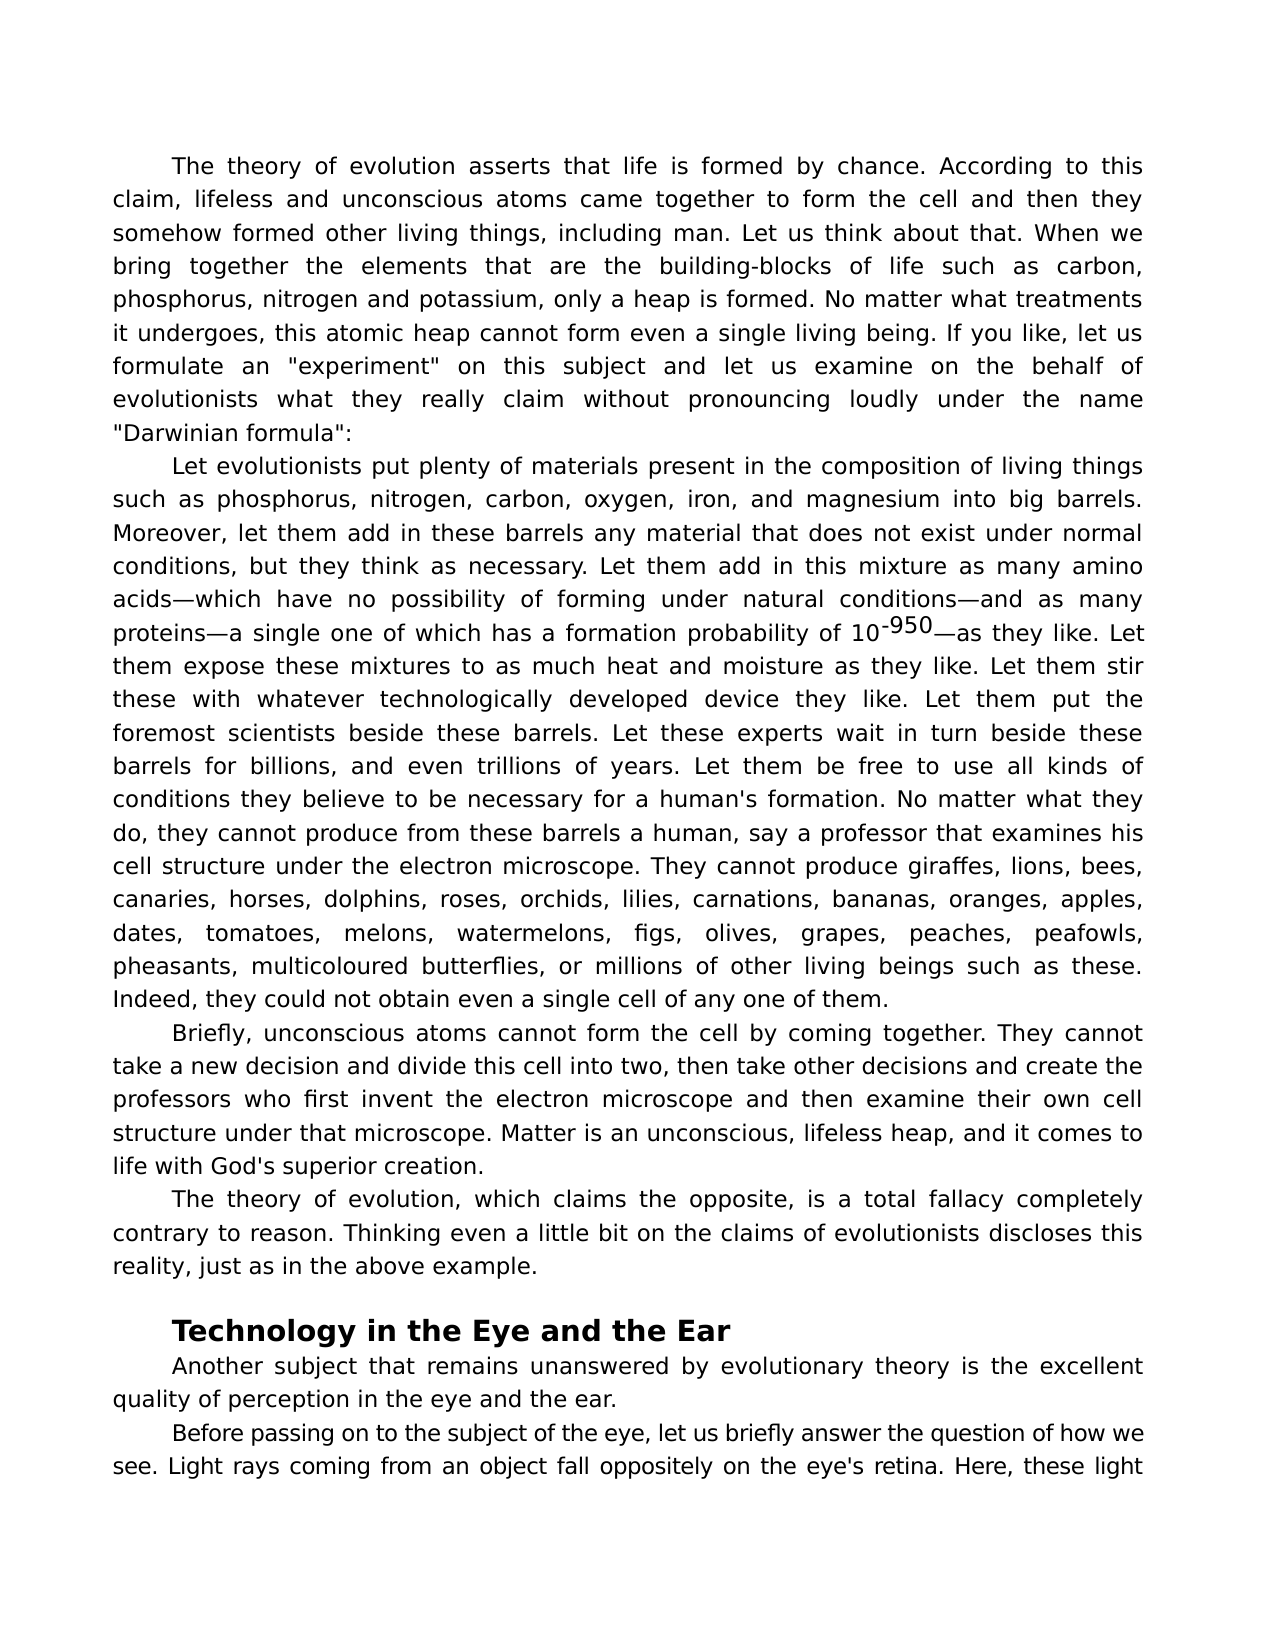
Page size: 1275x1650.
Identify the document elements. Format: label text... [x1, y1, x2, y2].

text Let evolutionists put plenty of materials present in the composition of living things such as phosphorus, nitrogen, carbon, oxygen, iron, and magnesium into big barrels. Moreover, let them add in these barrels any material that does not exist under normal conditions, but they think as necessary. Let them add in this mixture as many amino acids—which have no possibility of forming under natural conditions—and as many proteins—a single one of which has a formation probability of 10-950—as they like. Let them expose these mixtures to as much heat and moisture as they like. Let them stir these with whatever technologically developed device they like. Let them put the foremost scientists beside these barrels. Let these experts wait in turn beside these barrels for billions, and even trillions of years. Let them be free to use all kinds of conditions they believe to be necessary for a human's formation. No matter what they do, they cannot produce from these barrels a human, say a professor that examines his cell structure under the electron microscope. They cannot produce giraffes, lions, bees, canaries, horses, dolphins, roses, orchids, lilies, carnations, bananas, oranges, apples, dates, tomatoes, melons, watermelons, figs, olives, grapes, peaches, peafowls, pheasants, multicoloured butterflies, or millions of other living beings such as these. Indeed, they could not obtain even a single cell of any one of them. [112, 448, 1145, 1014]
text The theory of evolution asserts that life is formed by chance. According to this claim, lifeless and unconscious atoms came together to form the cell and then they somehow formed other living things, including man. Let us think about that. When we bring together the elements that are the building-blocks of life such as carbon, phosphorus, nitrogen and potassium, only a heap is formed. No matter what treatments it undergoes, this atomic heap cannot form even a single living being. If you like, let us formulate an "experiment" on this subject and let us examine on the behalf of evolutionists what they really claim without pronouncing loudly under the name "Darwinian formula": [112, 148, 1145, 448]
text Before passing on to the subject of the eye, let us briefly answer the question of how we see. Light rays coming from an object fall oppositely on the eye's retina. Here, these light [112, 1414, 1145, 1481]
text The theory of evolution, which claims the opposite, is a total fallacy completely contrary to reason. Thinking even a little bit on the claims of evolutionists discloses this reality, just as in the above example. [112, 1181, 1145, 1281]
text Another subject that remains unanswered by evolutionary theory is the excellent quality of perception in the eye and the ear. [112, 1348, 1145, 1414]
text Briefly, unconscious atoms cannot form the cell by coming together. They cannot take a new decision and divide this cell into two, then take other decisions and create the professors who first invent the electron microscope and then examine their own cell structure under that microscope. Matter is an unconscious, lifeless heap, and it comes to life with God's superior creation. [112, 1014, 1145, 1181]
text Technology in the Eye and the Ear [112, 1314, 1145, 1348]
